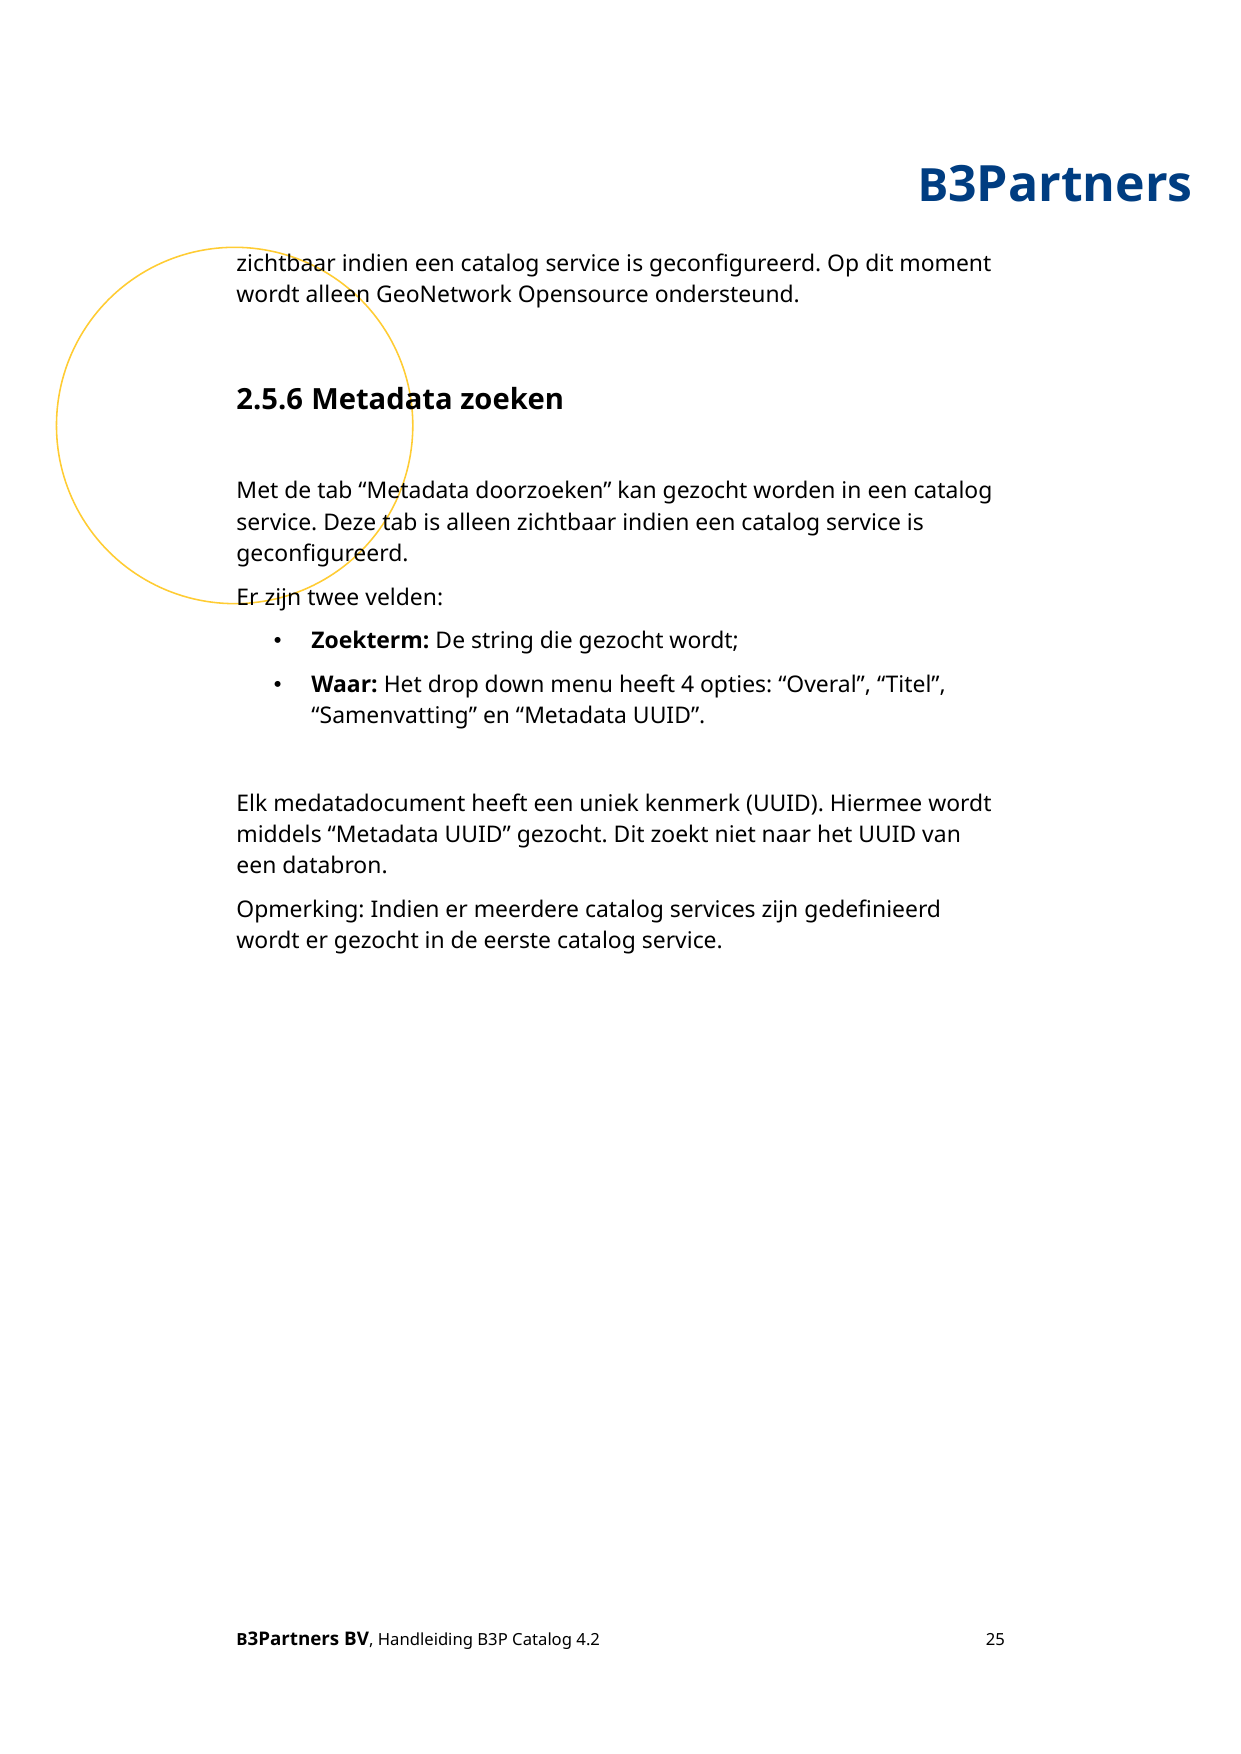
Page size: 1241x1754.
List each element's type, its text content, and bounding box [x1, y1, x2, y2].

text Met de knop 'Publiceren' wordt de metadata informatie behorende bij een databron in een catalog service opgeslagen. Deze knop is alleen zichtbaar indien een catalog service is geconfigureerd. Op dit moment wordt alleen GeoNetwork Opensource ondersteund. [258, 247, 1004, 309]
list Waar: Het drop down menu heeft 4 opties: “Overal”, “Titel”, “Samenvatting” en “Metadata UUID”. [274, 668, 1004, 730]
subtitle Metadata zoeken [408, 378, 1004, 418]
text Opmerking: Indien er meerdere catalog services zijn gedefinieerd wordt er gezocht in de eerste catalog service. [236, 893, 1004, 955]
text Met de tab “Metadata doorzoeken” kan gezocht worden in een catalog service. Deze tab is alleen zichtbaar indien een catalog service is geconfigureerd. [345, 474, 1004, 568]
list Zoekterm: De string die gezocht wordt; [274, 624, 1004, 655]
text Elk medatadocument heeft een uniek kenmerk (UUID). Hiermee wordt middels “Metadata UUID” gezocht. Dit zoekt niet naar het UUID van een databron. [236, 787, 1004, 880]
text Er zijn twee velden: [236, 580, 1004, 612]
